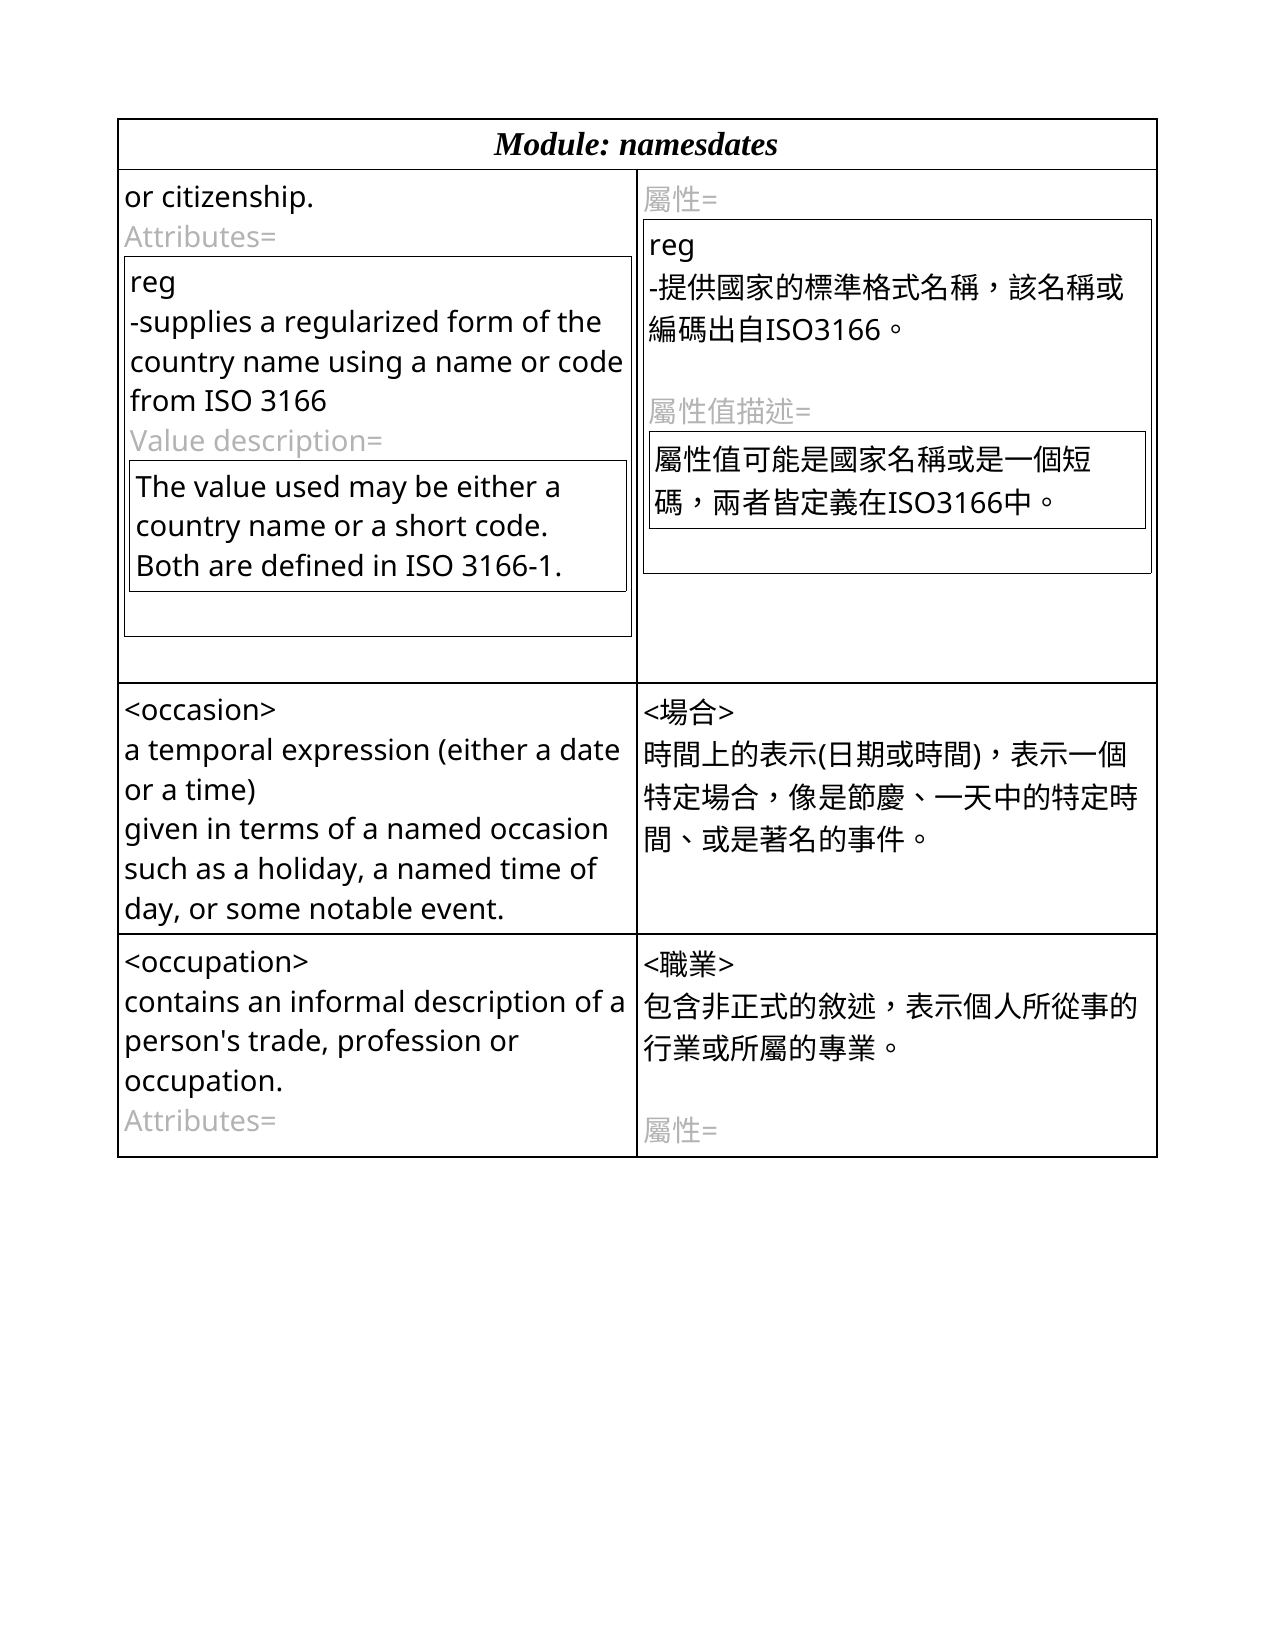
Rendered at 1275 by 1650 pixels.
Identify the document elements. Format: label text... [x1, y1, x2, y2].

table_header reg -supplies a regularized form of the country name using a name or code from ISO 3166 Value description= [125, 257, 631, 636]
table_header reg -提供國家的標準格式名稱，該名稱或編碼出自ISO3166。 屬性值描述= [644, 220, 1151, 573]
table_cell <職業> 包含非正式的敘述，表示個人所從事的行業或所屬的專業。 屬性= [638, 935, 1156, 1156]
table_cell 屬性= [638, 170, 1156, 682]
table_cell or citizenship. Attributes= [119, 170, 636, 682]
table_header The value used may be either a country name or a short code. Both are defined in ISO 3166-1. [130, 461, 626, 591]
table_header 屬性值可能是國家名稱或是一個短碼，兩者皆定義在ISO3166中。 [650, 432, 1145, 527]
table_cell <場合> 時間上的表示(日期或時間)，表示一個特定場合，像是節慶、一天中的特定時間、或是著名的事件。 [638, 684, 1156, 933]
table_cell <occupation> contains an informal description of a person's trade, profession or occupation. Attributes= [119, 935, 636, 1156]
table_cell <occasion> a temporal expression (either a date or a time) given in terms of a named occasion such as a holiday, a named time of day, or some notable event. [119, 684, 636, 933]
table_header Module: namesdates [119, 120, 1156, 168]
